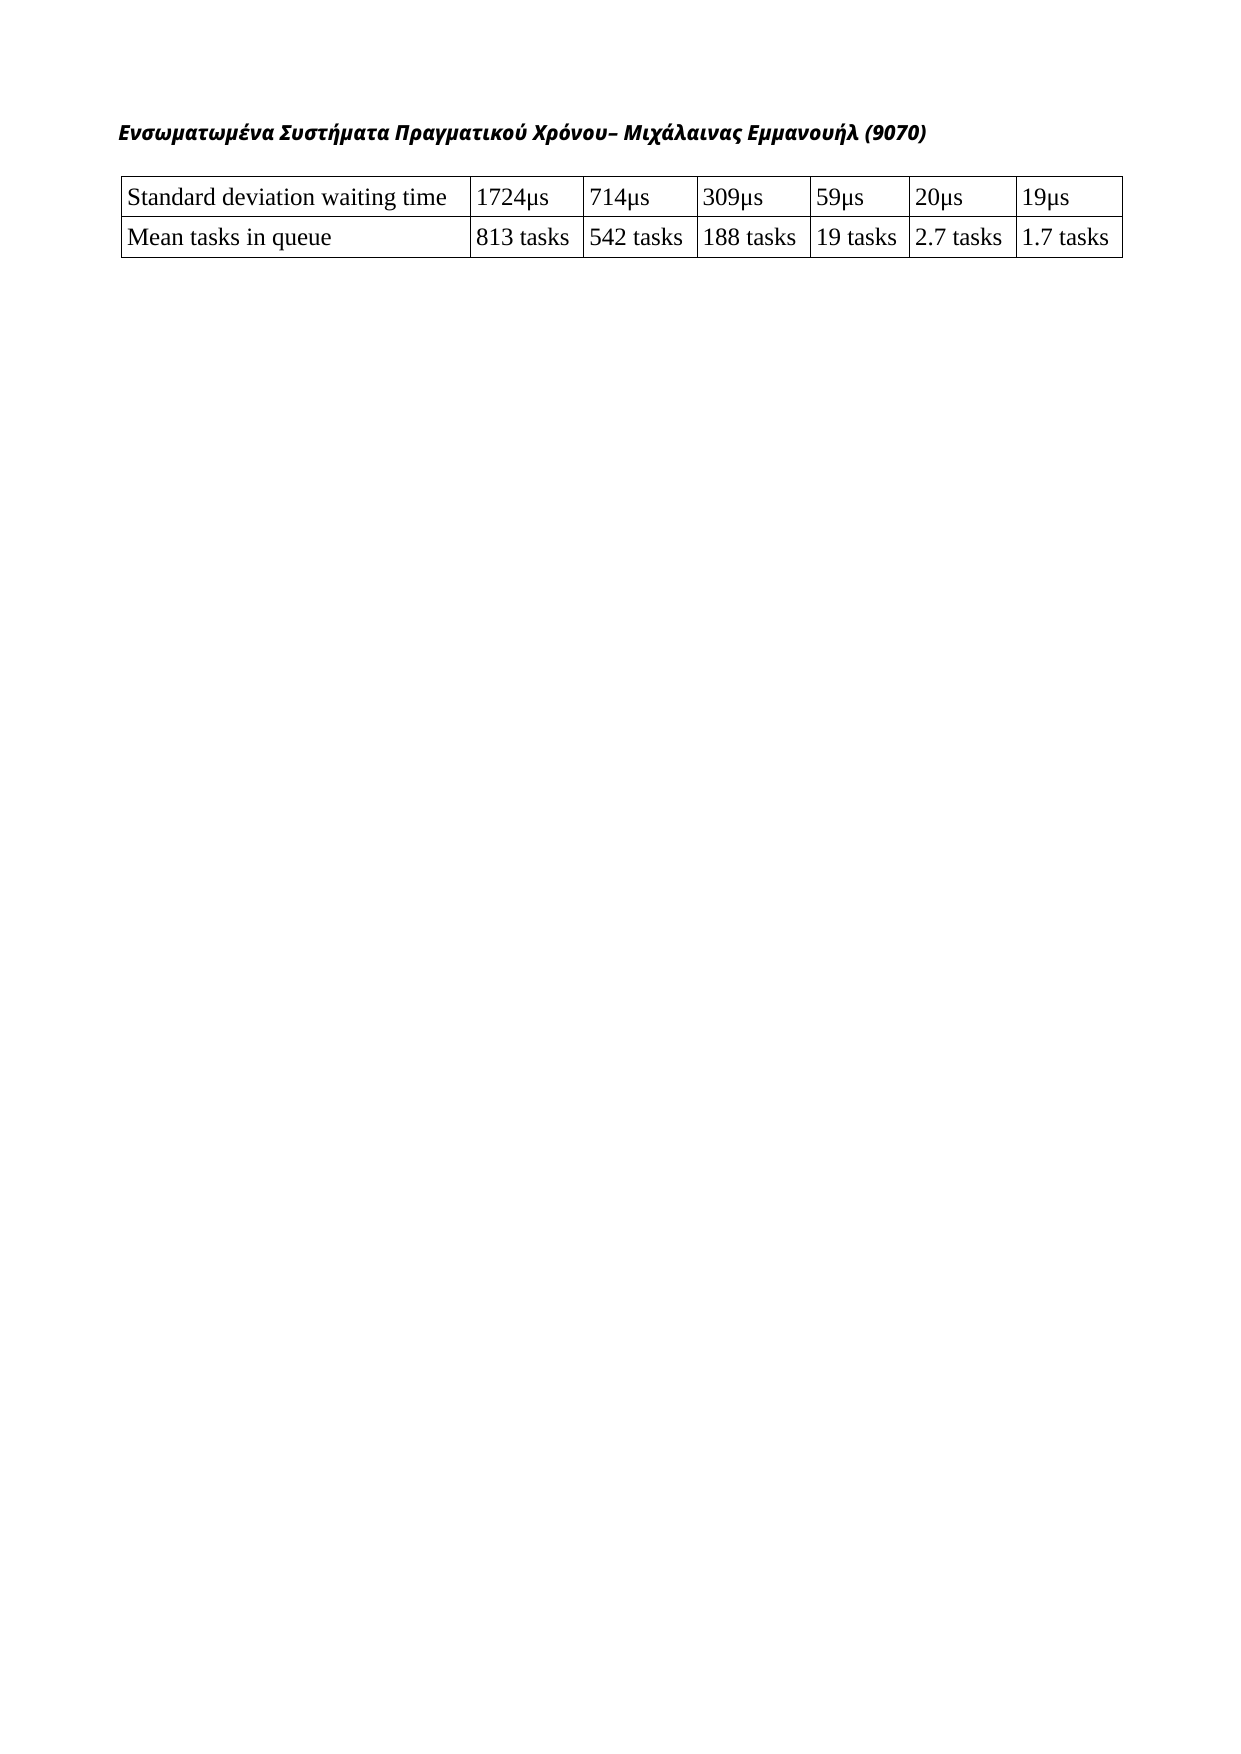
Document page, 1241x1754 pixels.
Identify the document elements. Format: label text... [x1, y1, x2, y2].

table_cell 1724μs [471, 177, 583, 216]
table_cell Standard deviation waiting time [122, 177, 470, 216]
table_cell 59μs [811, 177, 909, 216]
table_cell 542 tasks [584, 217, 697, 257]
table_cell 813 tasks [471, 217, 583, 257]
table_cell 714μs [584, 177, 697, 216]
table_cell Mean tasks in queue [122, 217, 470, 257]
table_cell 2.7 tasks [910, 217, 1016, 257]
table_cell 188 tasks [698, 217, 810, 257]
table_cell 19 tasks [811, 217, 909, 257]
table_cell 1.7 tasks [1017, 217, 1122, 257]
table_cell 309μs [698, 177, 810, 216]
table_cell 20μs [910, 177, 1016, 216]
table_cell 19μs [1017, 177, 1122, 216]
